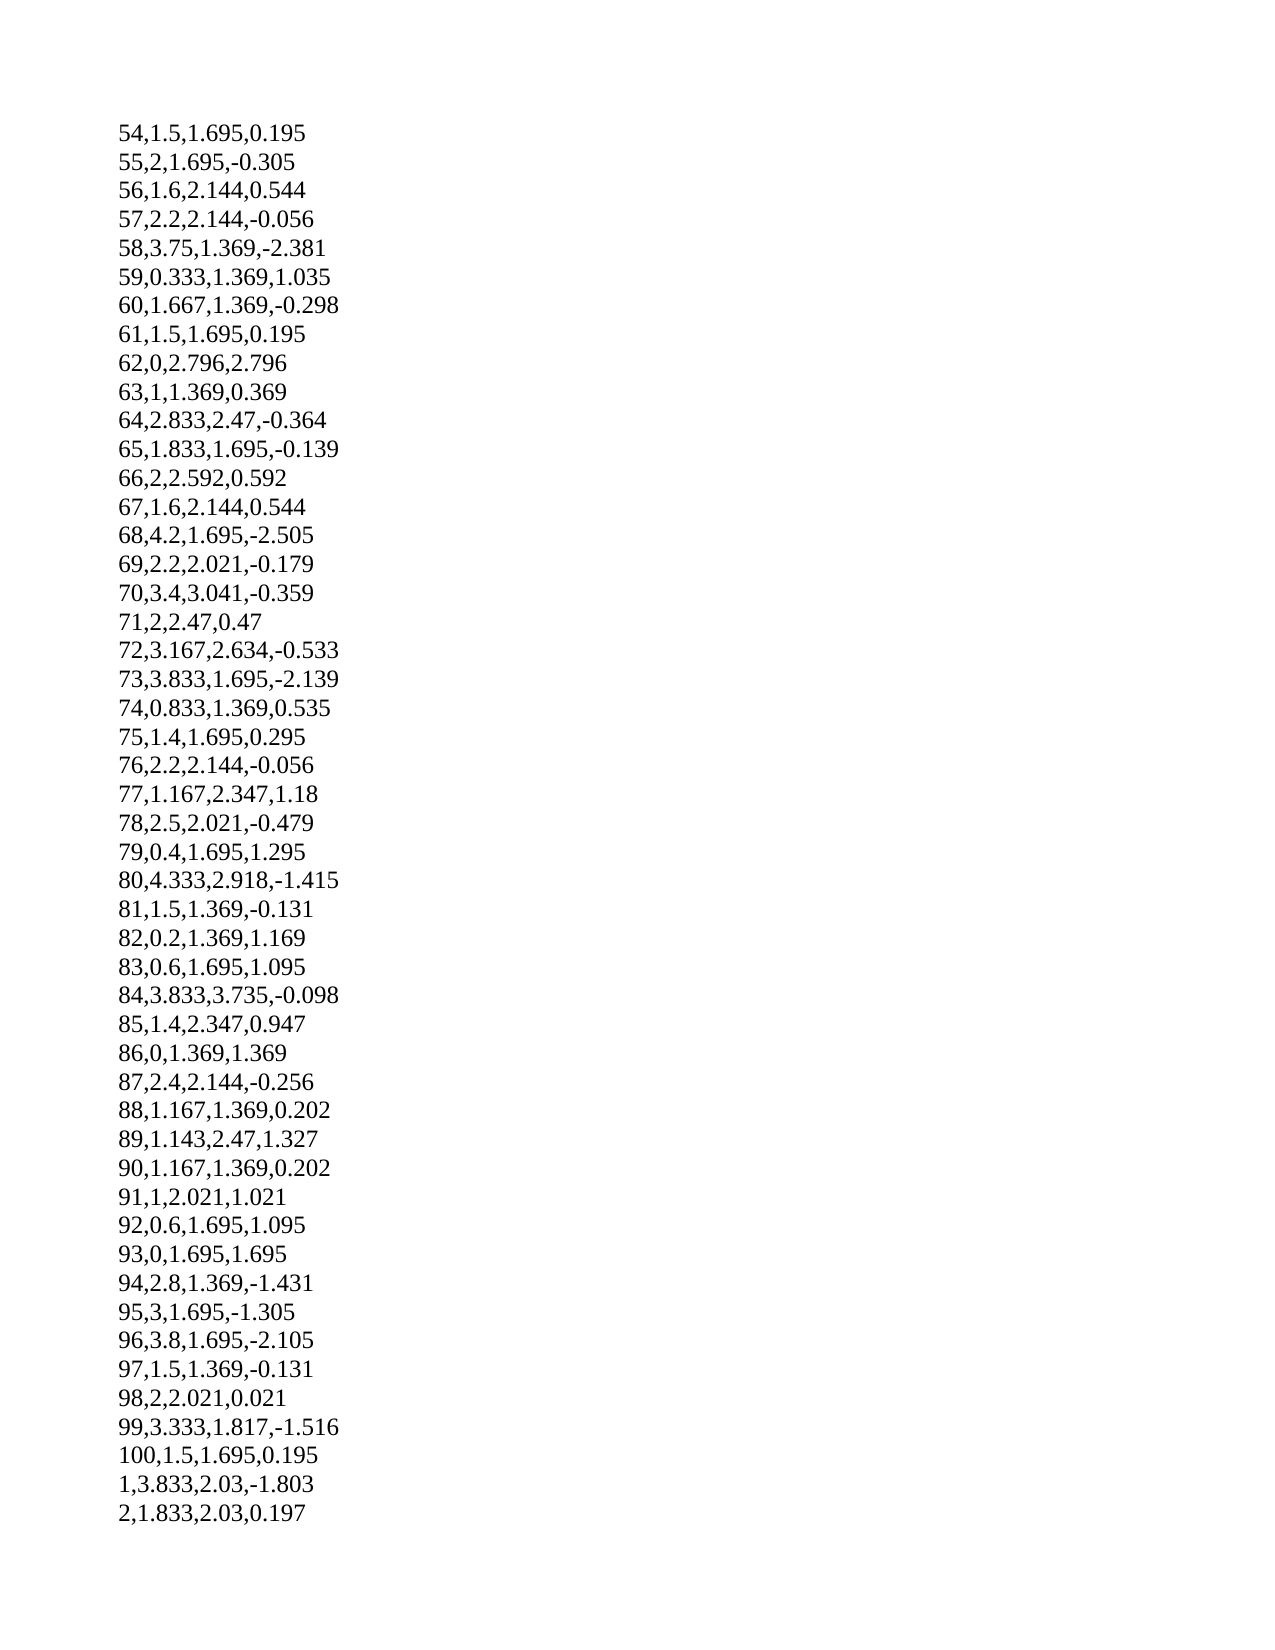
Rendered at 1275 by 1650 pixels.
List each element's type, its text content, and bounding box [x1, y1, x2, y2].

text 74,0.833,1.369,0.535 [118, 693, 1157, 722]
text 84,3.833,3.735,-0.098 [118, 981, 1157, 1009]
text 77,1.167,2.347,1.18 [118, 779, 1157, 808]
text 64,2.833,2.47,-0.364 [118, 406, 1157, 434]
text 85,1.4,2.347,0.947 [118, 1009, 1157, 1038]
text 87,2.4,2.144,-0.256 [118, 1067, 1157, 1096]
text 91,1,2.021,1.021 [118, 1182, 1157, 1211]
text 83,0.6,1.695,1.095 [118, 952, 1157, 981]
text 94,2.8,1.369,-1.431 [118, 1268, 1157, 1297]
text 81,1.5,1.369,-0.131 [118, 894, 1157, 923]
text 100,1.5,1.695,0.195 [118, 1441, 1157, 1469]
text 59,0.333,1.369,1.035 [118, 262, 1157, 291]
text 76,2.2,2.144,-0.056 [118, 751, 1157, 779]
text 60,1.667,1.369,-0.298 [118, 291, 1157, 319]
text 73,3.833,1.695,-2.139 [118, 664, 1157, 693]
text 99,3.333,1.817,-1.516 [118, 1412, 1157, 1441]
text 86,0,1.369,1.369 [118, 1038, 1157, 1067]
text 63,1,1.369,0.369 [118, 377, 1157, 406]
text 65,1.833,1.695,-0.139 [118, 434, 1157, 463]
text 89,1.143,2.47,1.327 [118, 1124, 1157, 1153]
text 58,3.75,1.369,-2.381 [118, 233, 1157, 262]
text 70,3.4,3.041,-0.359 [118, 578, 1157, 607]
text 67,1.6,2.144,0.544 [118, 492, 1157, 521]
text 78,2.5,2.021,-0.479 [118, 808, 1157, 837]
text 98,2,2.021,0.021 [118, 1383, 1157, 1412]
text 71,2,2.47,0.47 [118, 607, 1157, 636]
text 92,0.6,1.695,1.095 [118, 1211, 1157, 1239]
text 69,2.2,2.021,-0.179 [118, 549, 1157, 578]
text 80,4.333,2.918,-1.415 [118, 866, 1157, 894]
text 1,3.833,2.03,-1.803 [118, 1469, 1157, 1498]
text 61,1.5,1.695,0.195 [118, 319, 1157, 348]
text 66,2,2.592,0.592 [118, 463, 1157, 492]
text 79,0.4,1.695,1.295 [118, 837, 1157, 866]
text 90,1.167,1.369,0.202 [118, 1153, 1157, 1182]
text 56,1.6,2.144,0.544 [118, 176, 1157, 204]
text 54,1.5,1.695,0.195 [118, 118, 1157, 147]
text 82,0.2,1.369,1.169 [118, 923, 1157, 952]
text 72,3.167,2.634,-0.533 [118, 636, 1157, 664]
text 96,3.8,1.695,-2.105 [118, 1326, 1157, 1354]
text 68,4.2,1.695,-2.505 [118, 521, 1157, 549]
text 2,1.833,2.03,0.197 [118, 1498, 1157, 1527]
text 57,2.2,2.144,-0.056 [118, 204, 1157, 233]
text 97,1.5,1.369,-0.131 [118, 1354, 1157, 1383]
text 55,2,1.695,-0.305 [118, 147, 1157, 176]
text 95,3,1.695,-1.305 [118, 1297, 1157, 1326]
text 88,1.167,1.369,0.202 [118, 1096, 1157, 1124]
text 62,0,2.796,2.796 [118, 348, 1157, 377]
text 93,0,1.695,1.695 [118, 1239, 1157, 1268]
text 75,1.4,1.695,0.295 [118, 722, 1157, 751]
